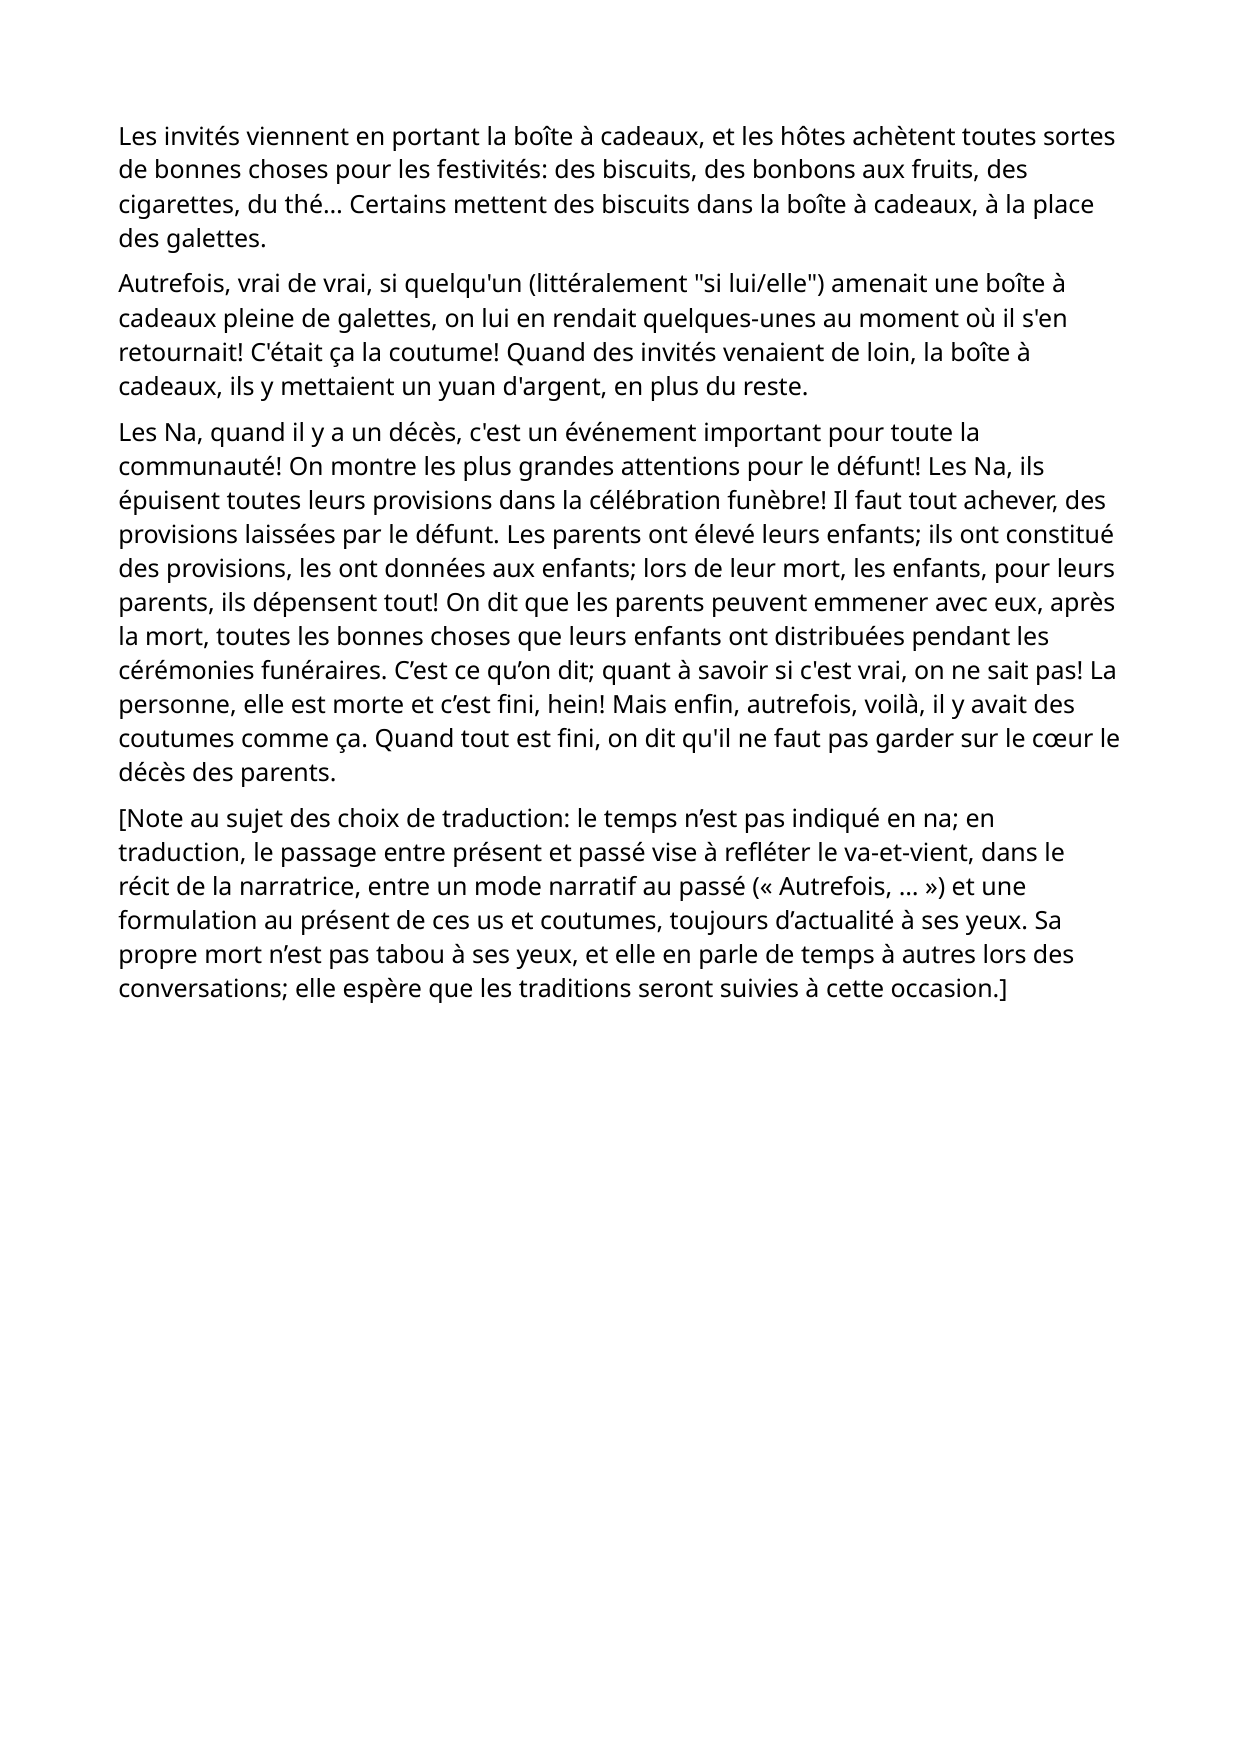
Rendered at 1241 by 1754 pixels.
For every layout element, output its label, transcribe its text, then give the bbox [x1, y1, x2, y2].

text Les Na, quand il y a un décès, c'est un événement important pour toute la communauté! On montre les plus grandes attentions pour le défunt! Les Na, ils épuisent toutes leurs provisions dans la célébration funèbre! Il faut tout achever, des provisions laissées par le défunt. Les parents ont élevé leurs enfants; ils ont constitué des provisions, les ont données aux enfants; lors de leur mort, les enfants, pour leurs parents, ils dépensent tout! On dit que les parents peuvent emmener avec eux, après la mort, toutes les bonnes choses que leurs enfants ont distribuées pendant les cérémonies funéraires. C’est ce qu’on dit; quant à savoir si c'est vrai, on ne sait pas! La personne, elle est morte et c’est fini, hein! Mais enfin, autrefois, voilà, il y avait des coutumes comme ça. Quand tout est fini, on dit qu'il ne faut pas garder sur le cœur le décès des parents. [118, 414, 1122, 789]
text Les invités viennent en portant la boîte à cadeaux, et les hôtes achètent toutes sortes de bonnes choses pour les festivités: des biscuits, des bonbons aux fruits, des cigarettes, du thé… Certains mettent des biscuits dans la boîte à cadeaux, à la place des galettes. [118, 118, 1122, 254]
text [Note au sujet des choix de traduction: le temps n’est pas indiqué en na; en traduction, le passage entre présent et passé vise à refléter le va-et-vient, dans le récit de la narratrice, entre un mode narratif au passé (« Autrefois, … ») et une formulation au présent de ces us et coutumes, toujours d’actualité à ses yeux. Sa propre mort n’est pas tabou à ses yeux, et elle en parle de temps à autres lors des conversations; elle espère que les traditions seront suivies à cette occasion.] [118, 801, 1122, 1005]
text Autrefois, vrai de vrai, si quelqu'un (littéralement "si lui/elle") amenait une boîte à cadeaux pleine de galettes, on lui en rendait quelques-unes au moment où il s'en retournait! C'était ça la coutume! Quand des invités venaient de loin, la boîte à cadeaux, ils y mettaient un yuan d'argent, en plus du reste. [118, 266, 1122, 402]
